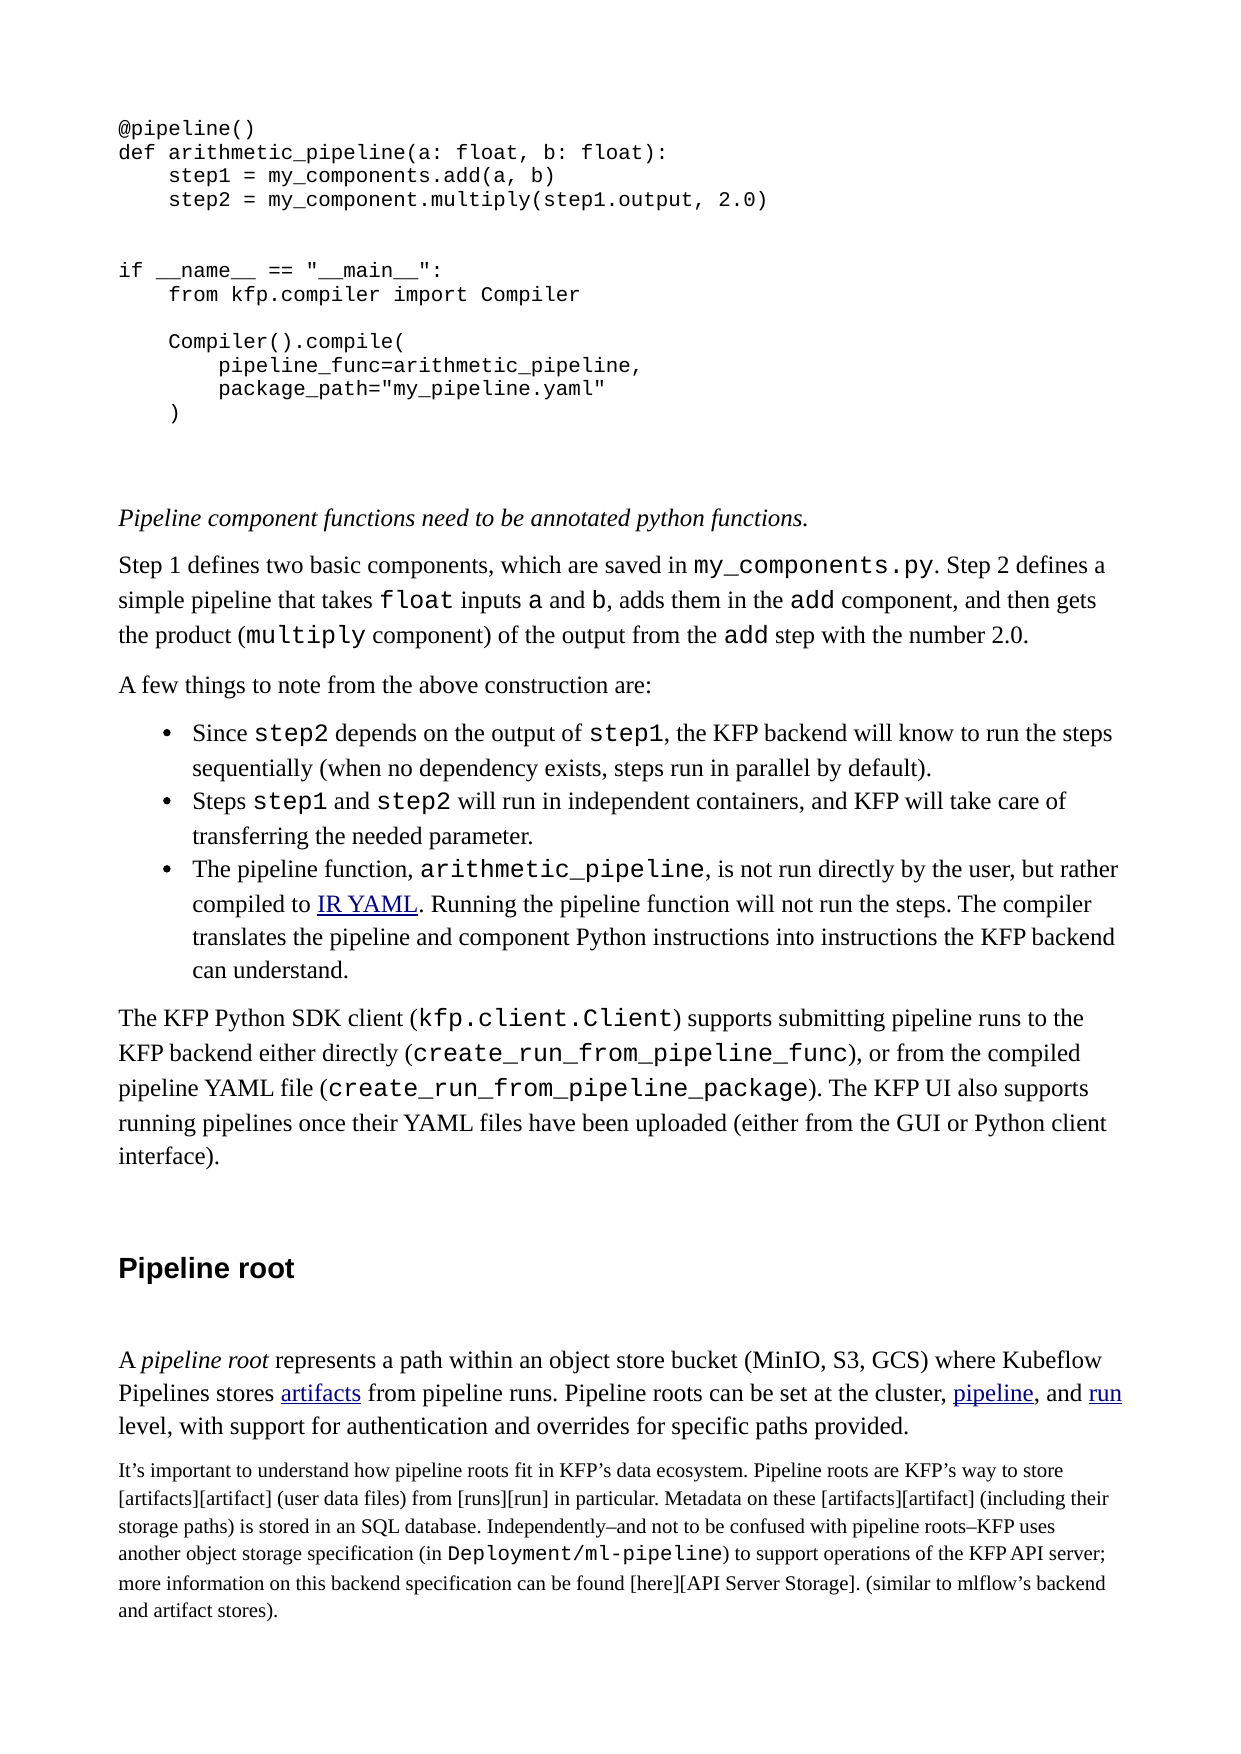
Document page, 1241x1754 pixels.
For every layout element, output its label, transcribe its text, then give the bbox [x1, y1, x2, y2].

text A few things to note from the above construction are: [118, 670, 1122, 699]
subtitle Pipeline root [118, 1251, 1122, 1285]
text pipeline_func=arithmetic_pipeline, [118, 354, 1122, 378]
text step2 = my_component.multiply(step1.output, 2.0) [118, 189, 1122, 213]
text A pipeline root represents a path within an object store bucket (MinIO, S3, GCS) where Kubeflow Pipelines stores artifacts from pipeline runs. Pipeline roots can be set at the cluster, pipeline, and run level, with support for authentication and overrides for specific paths provided. [118, 1345, 1122, 1439]
list The pipeline function, arithmetic_pipeline, is not run directly by the user, but rather compiled to IR YAML. Running the pipeline function will not run the steps. The compiler translates the pipeline and component Python instructions into instructions the KFP backend can understand. [162, 854, 1122, 984]
list Since step2 depends on the output of step1, the KFP backend will know to run the steps sequentially (when no dependency exists, steps run in parallel by default). [162, 718, 1122, 782]
text Compiler().compile( [118, 331, 1122, 354]
list Steps step1 and step2 will run in independent containers, and KFP will take care of transferring the needed parameter. [162, 786, 1122, 850]
text Step 1 defines two basic components, which are saved in my_components.py. Step 2 defines a simple pipeline that takes float inputs a and b, adds them in the add component, and then gets the product (multiply component) of the output from the add step with the number 2.0. [118, 550, 1122, 651]
text Pipeline component functions need to be annotated python functions. [118, 503, 1122, 531]
text step1 = my_components.add(a, b) [118, 165, 1122, 189]
text def arithmetic_pipeline(a: float, b: float): [118, 142, 1122, 165]
text from kfp.compiler import Compiler [118, 284, 1122, 307]
text if __name__ == "__main__": [118, 260, 1122, 284]
text The KFP Python SDK client (kfp.client.Client) supports submitting pipeline runs to the KFP backend either directly (create_run_from_pipeline_func), or from the compiled pipeline YAML file (create_run_from_pipeline_package). The KFP UI also supports running pipelines once their YAML files have been uploaded (either from the GUI or Python client interface). [118, 1003, 1122, 1170]
text ) [118, 402, 1122, 426]
text @pipeline() [118, 118, 1122, 142]
text package_path="my_pipeline.yaml" [118, 378, 1122, 402]
text It’s important to understand how pipeline roots fit in KFP’s data ecosystem. Pipeline roots are KFP’s way to store [artifacts][artifact] (user data files) from [runs][run] in particular. Metadata on these [artifacts][artifact] (including their storage paths) is stored in an SQL database. Independently–and not to be confused with pipeline roots–KFP uses another object storage specification (in Deployment/ml-pipeline) to support operations of the KFP API server; more information on this backend specification can be found [here][API Server Storage]. (similar to mlflow’s backend and artifact stores). [118, 1458, 1122, 1622]
